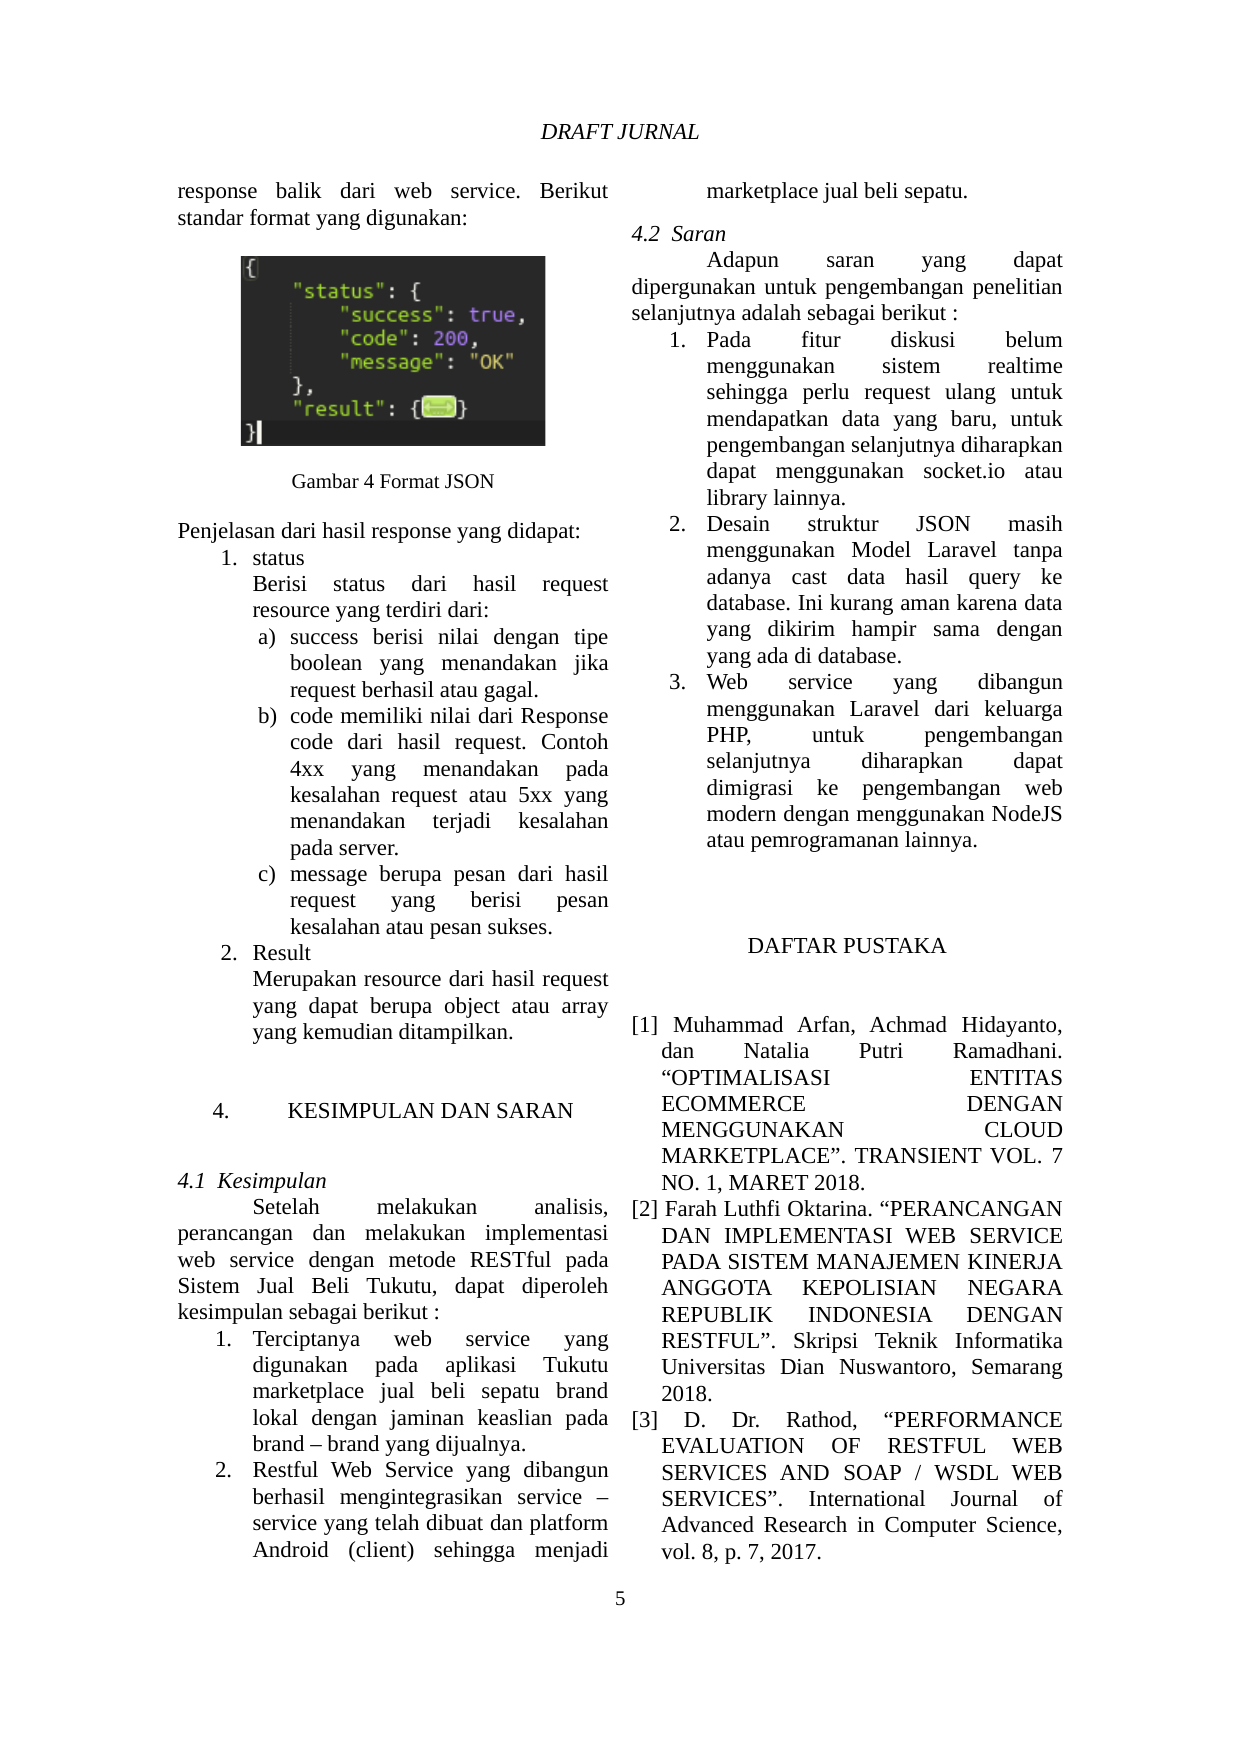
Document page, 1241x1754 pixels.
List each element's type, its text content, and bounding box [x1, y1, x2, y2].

list Restful Web Service yang dibangun berhasil mengintegrasikan service – service yang telah dibuat dan platform Android (client) sehingga menjadi [215, 1457, 609, 1562]
list marketplace jual beli sepatu. [669, 177, 1063, 203]
text [2] Farah Luthfi Oktarina. “PERANCANGAN DAN IMPLEMENTASI WEB SERVICE PADA SISTEM MANAJEMEN KINERJA ANGGOTA KEPOLISIAN NEGARA REPUBLIK INDONESIA DENGAN RESTFUL”. Skripsi Teknik Informatika Universitas Dian Nuswantoro, Semarang 2018. [631, 1195, 1063, 1406]
text response balik dari web service. Berikut standar format yang digunakan: [177, 177, 609, 230]
text Penjelasan dari hasil response yang didapat: [177, 517, 609, 544]
list Berisi status dari hasil request resource yang terdiri dari: [215, 570, 609, 623]
text 4.2 Saran [631, 220, 1063, 247]
picture [240, 256, 546, 446]
list success berisi nilai dengan tipe boolean yang menandakan jika request berhasil atau gagal. [252, 623, 609, 702]
list Web service yang dibangun menggunakan Laravel dari keluarga PHP, untuk pengembangan selanjutnya diharapkan dapat dimigrasi ke pengembangan web modern dengan menggunakan NodeJS atau pemrogramanan lainnya. [669, 668, 1063, 853]
list KESIMPULAN DAN SARAN [177, 1097, 609, 1124]
text Setelah melakukan analisis, perancangan dan melakukan implementasi web service dengan metode RESTful pada Sistem Jual Beli Tukutu, dapat diperoleh kesimpulan sebagai berikut : [177, 1193, 609, 1325]
list Terciptanya web service yang digunakan pada aplikasi Tukutu marketplace jual beli sepatu brand lokal dengan jaminan keaslian pada brand – brand yang dijualnya. [215, 1325, 609, 1457]
list Desain struktur JSON masih menggunakan Model Laravel tanpa adanya cast data hasil query ke database. Ini kurang aman karena data yang dikirim hampir sama dengan yang ada di database. [669, 510, 1063, 668]
text [1] Muhammad Arfan, Achmad Hidayanto, dan Natalia Putri Ramadhani. “OPTIMALISASI ENTITAS ECOMMERCE DENGAN MENGGUNAKAN CLOUD MARKETPLACE”. TRANSIENT VOL. 7 NO. 1, MARET 2018. [631, 1011, 1063, 1195]
text 4.1 Kesimpulan [177, 1167, 609, 1193]
text Adapun saran yang dapat dipergunakan untuk pengembangan penelitian selanjutnya adalah sebagai berikut : [631, 247, 1063, 326]
list Result [215, 939, 609, 966]
list Merupakan resource dari hasil request yang dapat berupa object atau array yang kemudian ditampilkan. [215, 966, 609, 1044]
list message berupa pesan dari hasil request yang berisi pesan kesalahan atau pesan sukses. [252, 860, 609, 939]
list status [215, 544, 609, 570]
list code memiliki nilai dari Response code dari hasil request. Contoh 4xx yang menandakan pada kesalahan request atau 5xx yang menandakan terjadi kesalahan pada server. [252, 702, 609, 860]
text [3] D. Dr. Rathod, “PERFORMANCE EVALUATION OF RESTFUL WEB SERVICES AND SOAP / WSDL WEB SERVICES”. International Journal of Advanced Research in Computer Science, vol. 8, p. 7, 2017. [631, 1406, 1063, 1564]
text DAFTAR PUSTAKA [631, 932, 1063, 958]
list Pada fitur diskusi belum menggunakan sistem realtime sehingga perlu request ulang untuk mendapatkan data yang baru, untuk pengembangan selanjutnya diharapkan dapat menggunakan socket.io atau library lainnya. [669, 326, 1063, 510]
text Gambar 4 Format JSON [177, 256, 609, 493]
